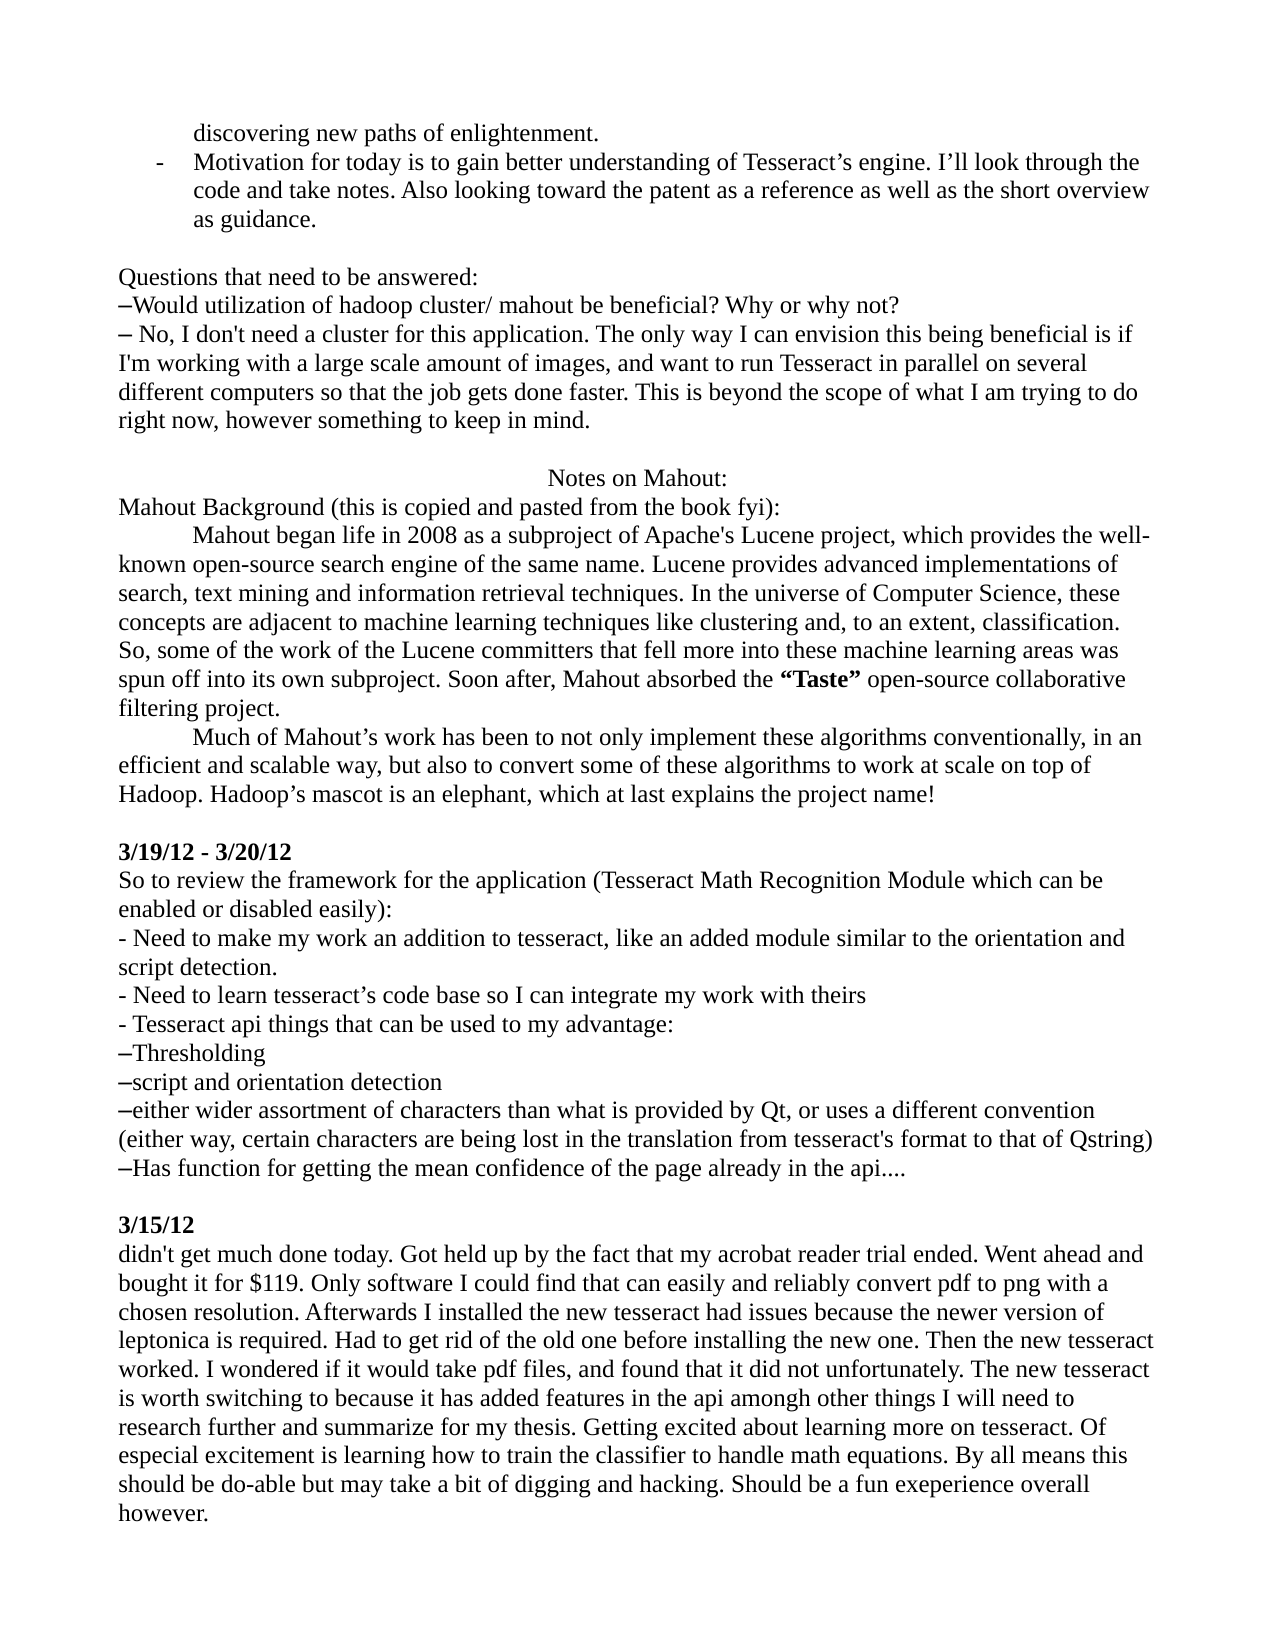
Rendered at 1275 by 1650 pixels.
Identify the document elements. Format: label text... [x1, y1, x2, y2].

text 3/15/12 [118, 1211, 1157, 1239]
text - Need to learn tesseract’s code base so I can integrate my work with theirs [118, 981, 1157, 1009]
text Much of Mahout’s work has been to not only implement these algorithms conventionally, in an efficient and scalable way, but also to convert some of these algorithms to work at scale on top of Hadoop. Hadoop’s mascot is an elephant, which at last explains the project name! [118, 722, 1157, 808]
list Would utilization of hadoop cluster/ mahout be beneficial? Why or why not? [118, 291, 1157, 319]
text didn't get much done today. Got held up by the fact that my acrobat reader trial ended. Went ahead and bought it for $119. Only software I could find that can easily and reliably convert pdf to png with a chosen resolution. Afterwards I installed the new tesseract had issues because the newer version of leptonica is required. Had to get rid of the old one before installing the new one. Then the new tesseract worked. I wondered if it would take pdf files, and found that it did not unfortunately. The new tesseract is worth switching to because it has added features in the api amongh other things I will need to research further and summarize for my thesis. Getting excited about learning more on tesseract. Of especial excitement is learning how to train the classifier to handle math equations. By all means this should be do-able but may take a bit of digging and hacking. Should be a fun exeperience overall however. [118, 1239, 1157, 1527]
text Mahout Background (this is copied and pasted from the book fyi): [118, 492, 1157, 521]
text - Tesseract api things that can be used to my advantage: [118, 1009, 1157, 1038]
text Notes on Mahout: [118, 463, 1157, 492]
text - Need to make my work an addition to tesseract, like an added module similar to the orientation and script detection. [118, 923, 1157, 981]
list No, I don't need a cluster for this application. The only way I can envision this being beneficial is if I'm working with a large scale amount of images, and want to run Tesseract in parallel on several different computers so that the job gets done faster. This is beyond the scope of what I am trying to do right now, however something to keep in mind. [118, 319, 1157, 434]
list Thresholding [118, 1038, 1157, 1067]
list discovering new paths of enlightenment. [156, 118, 1157, 147]
list Motivation for today is to gain better understanding of Tesseract’s engine. I’ll look through the code and take notes. Also looking toward the patent as a reference as well as the short overview as guidance. [156, 147, 1157, 233]
text 3/19/12 - 3/20/12 [118, 837, 1157, 866]
list either wider assortment of characters than what is provided by Qt, or uses a different convention (either way, certain characters are being lost in the translation from tesseract's format to that of Qstring) [118, 1096, 1157, 1153]
text So to review the framework for the application (Tesseract Math Recognition Module which can be enabled or disabled easily): [118, 866, 1157, 923]
text Questions that need to be answered: [118, 262, 1157, 291]
list script and orientation detection [118, 1067, 1157, 1096]
text Mahout began life in 2008 as a subproject of Apache's Lucene project, which provides the well-known open-source search engine of the same name. Lucene provides advanced implementations of search, text mining and information retrieval techniques. In the universe of Computer Science, these concepts are adjacent to machine learning techniques like clustering and, to an extent, classification. So, some of the work of the Lucene committers that fell more into these machine learning areas was spun off into its own subproject. Soon after, Mahout absorbed the “Taste” open-source collaborative filtering project. [118, 521, 1157, 722]
list Has function for getting the mean confidence of the page already in the api.... [118, 1153, 1157, 1182]
